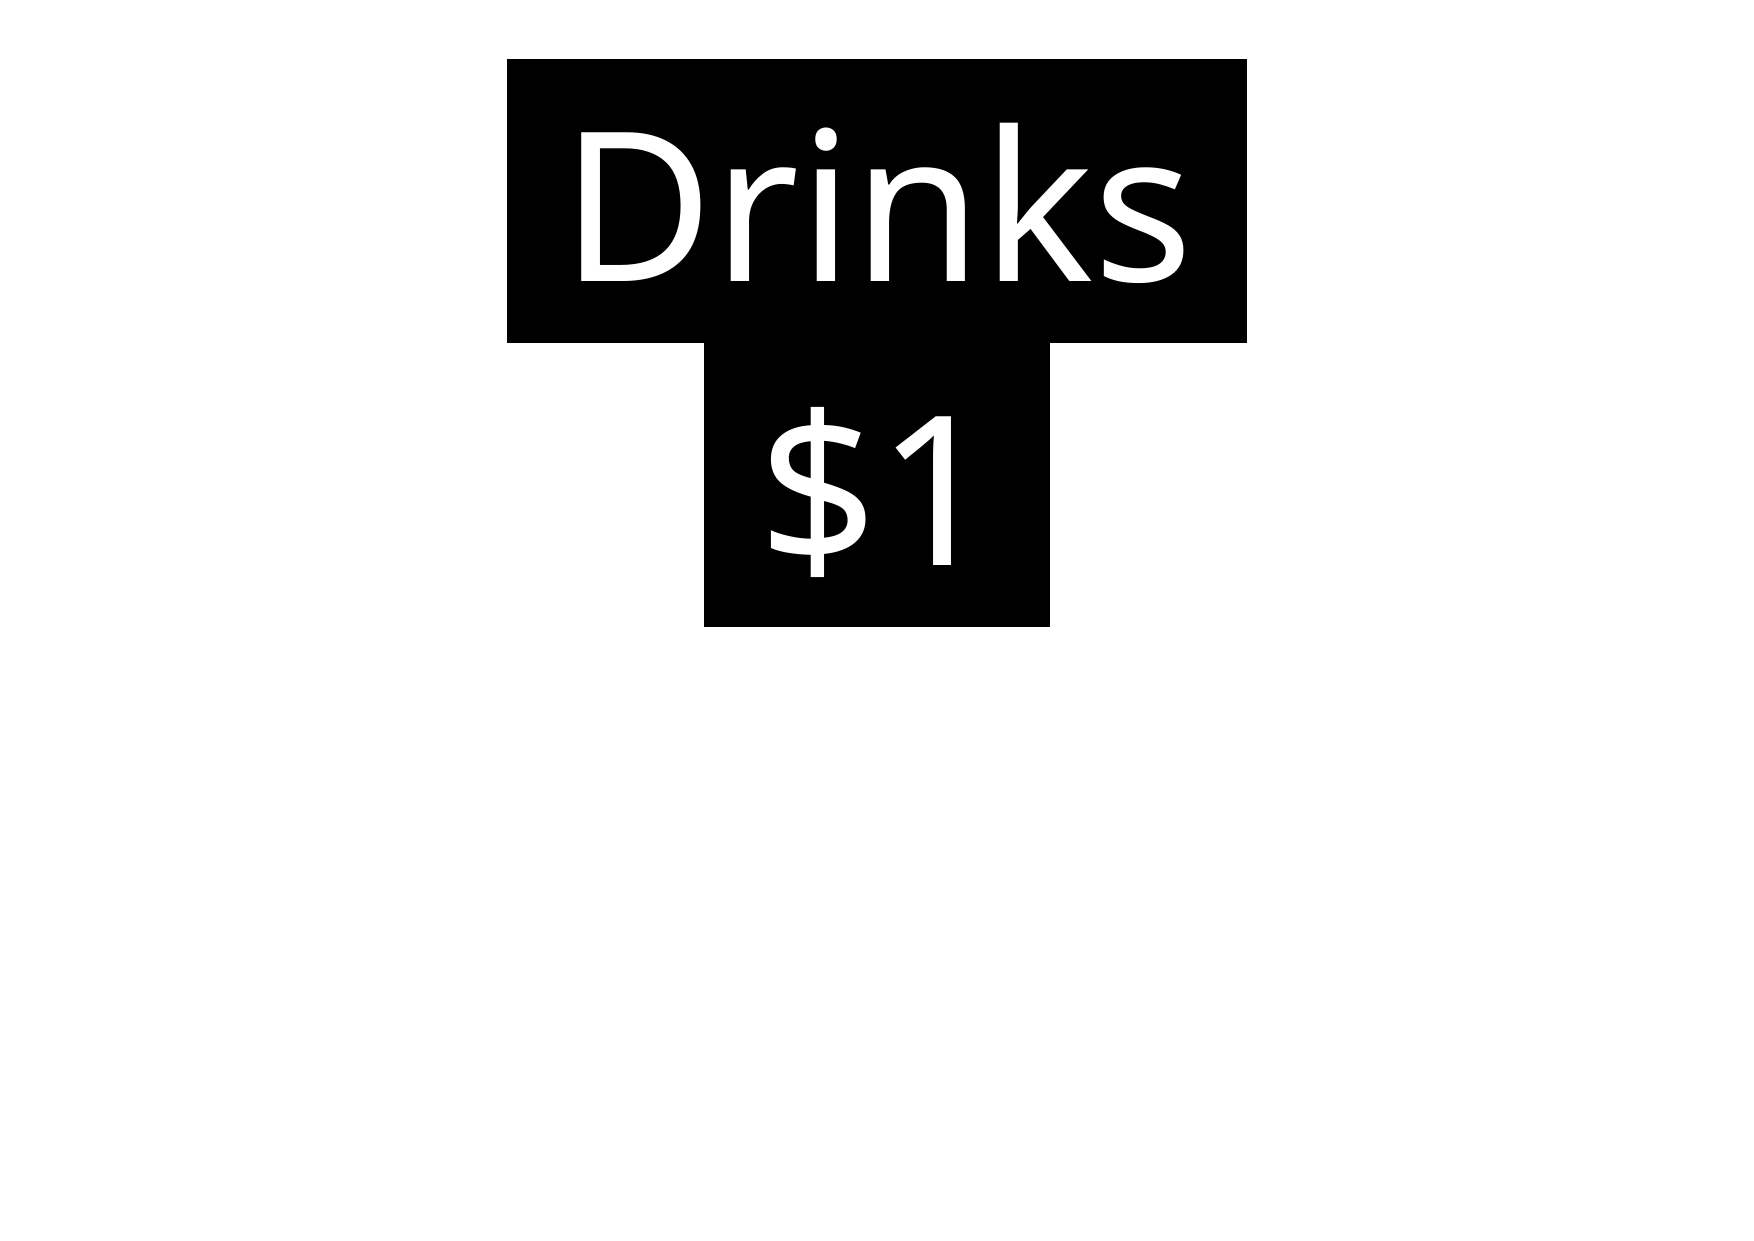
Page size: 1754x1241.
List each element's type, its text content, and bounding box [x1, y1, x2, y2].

text $1 [59, 343, 1695, 627]
text Drinks [59, 59, 1695, 343]
